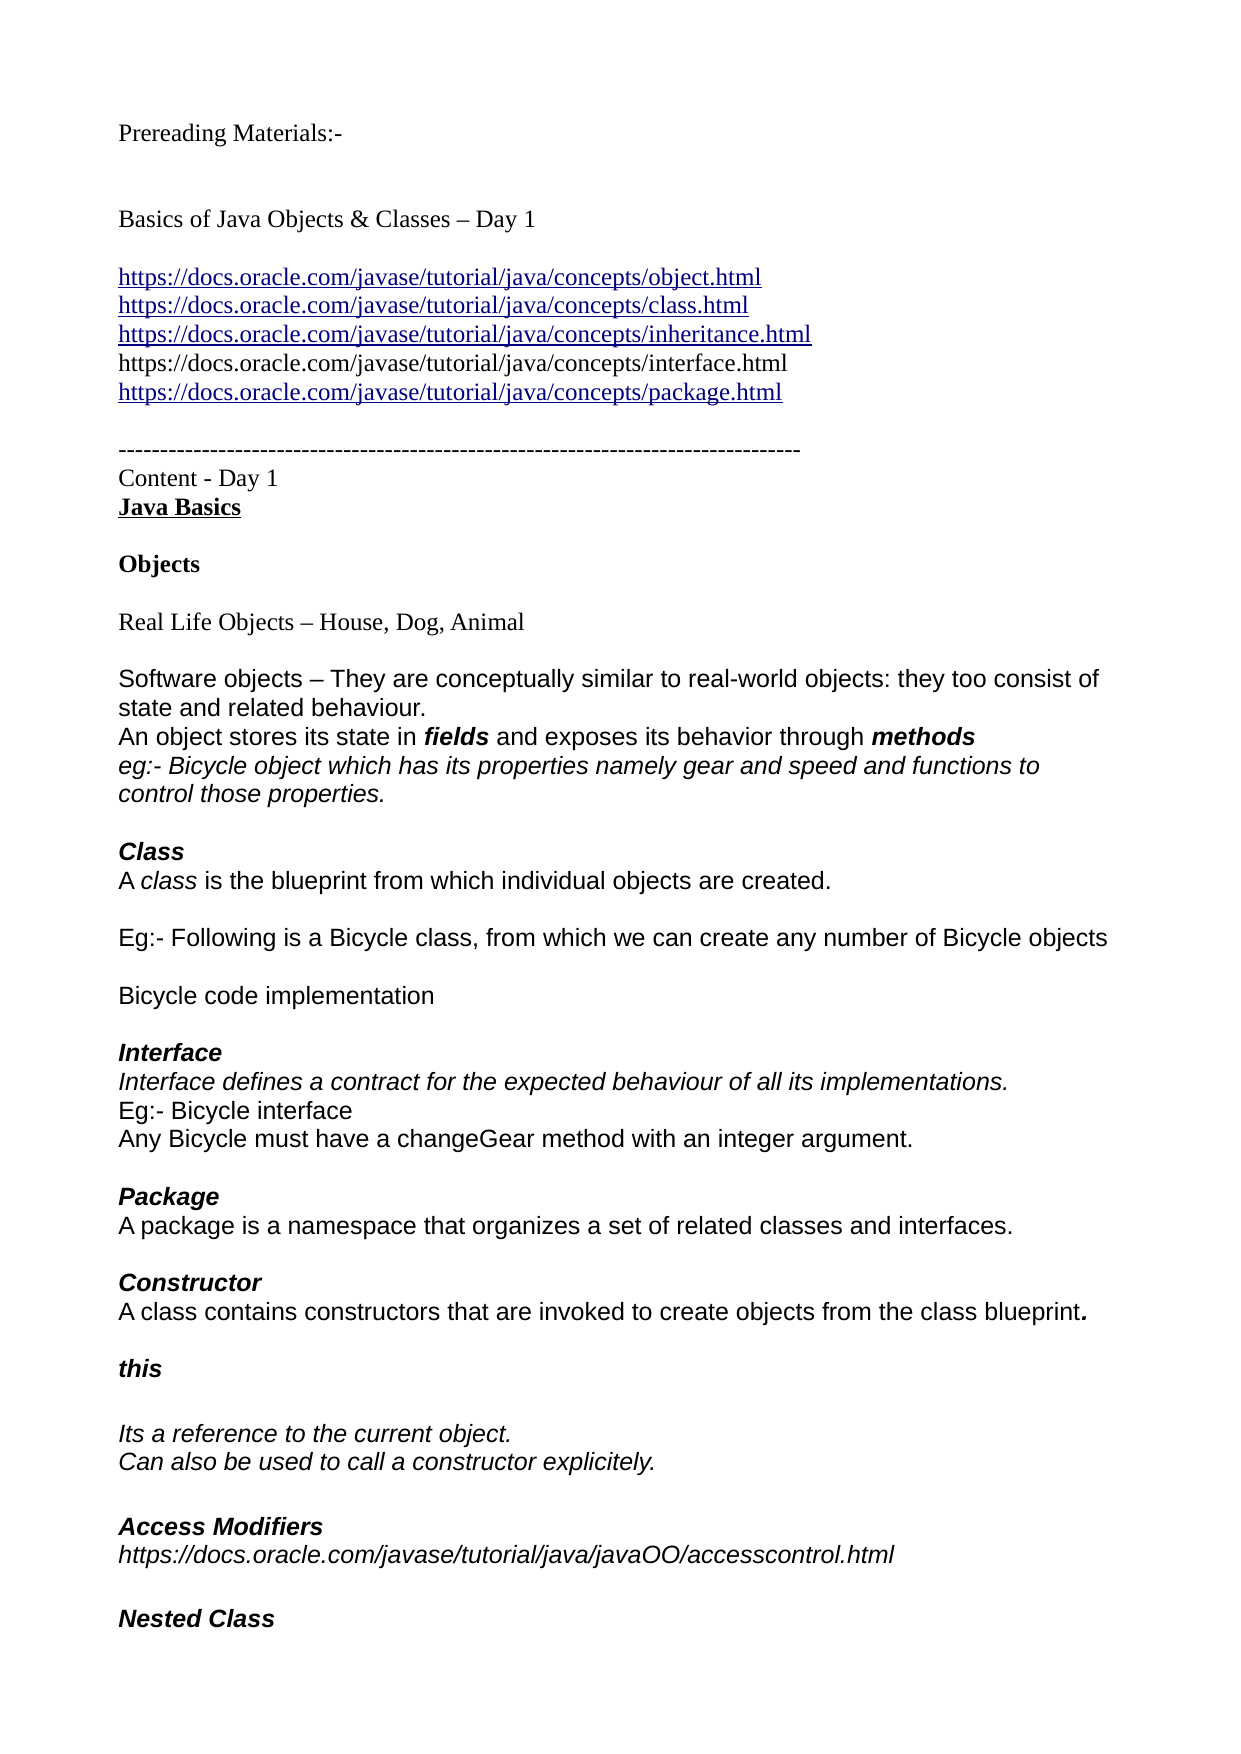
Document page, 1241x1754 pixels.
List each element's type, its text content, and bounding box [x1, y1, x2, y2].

text Prereading Materials:- [118, 118, 1122, 147]
text https://docs.oracle.com/javase/tutorial/java/concepts/interface.html [118, 348, 1122, 377]
text Eg:- Following is a Bicycle class, from which we can create any number of Bicycle objects [118, 923, 1122, 952]
text Java Basics [118, 492, 1122, 521]
text Class [118, 837, 1122, 866]
text Content - Day 1 [118, 463, 1122, 492]
text Access Modifiers [118, 1511, 1122, 1540]
text A class contains constructors that are invoked to create objects from the class blueprint. [118, 1297, 1122, 1326]
text Software objects – They are conceptually similar to real-world objects: they too consist of state and related behaviour. [118, 664, 1122, 722]
text https://docs.oracle.com/javase/tutorial/java/javaOO/accesscontrol.html [118, 1540, 1122, 1569]
text Basics of Java Objects & Classes – Day 1 [118, 204, 1122, 233]
text Interface [118, 1038, 1122, 1067]
text Nested Class [118, 1604, 1122, 1633]
text An object stores its state in fields and exposes its behavior through methods [118, 722, 1122, 751]
text Its a reference to the current object. [118, 1418, 1122, 1447]
text this [118, 1354, 1122, 1383]
text https://docs.oracle.com/javase/tutorial/java/concepts/object.html [118, 262, 1122, 291]
text https://docs.oracle.com/javase/tutorial/java/concepts/class.html [118, 291, 1122, 319]
text Package [118, 1153, 1122, 1211]
text Objects [118, 549, 1122, 578]
text ---------------------------------------------------------------------------------- [118, 434, 1122, 463]
text Interface defines a contract for the expected behaviour of all its implementations. [118, 1067, 1122, 1096]
text Can also be used to call a constructor explicitely. [118, 1447, 1122, 1476]
text Real Life Objects – House, Dog, Animal [118, 607, 1122, 636]
text A package is a namespace that organizes a set of related classes and interfaces. [118, 1211, 1122, 1239]
text Eg:- Bicycle interface [118, 1096, 1122, 1124]
text Bicycle code implementation [118, 981, 1122, 1009]
text https://docs.oracle.com/javase/tutorial/java/concepts/inheritance.html [118, 319, 1122, 348]
text eg:- Bicycle object which has its properties namely gear and speed and functions to control those properties. [118, 751, 1122, 808]
text A class is the blueprint from which individual objects are created. [118, 866, 1122, 894]
text Any Bicycle must have a changeGear method with an integer argument. [118, 1124, 1122, 1153]
text https://docs.oracle.com/javase/tutorial/java/concepts/package.html [118, 377, 1122, 406]
text Constructor [118, 1268, 1122, 1297]
